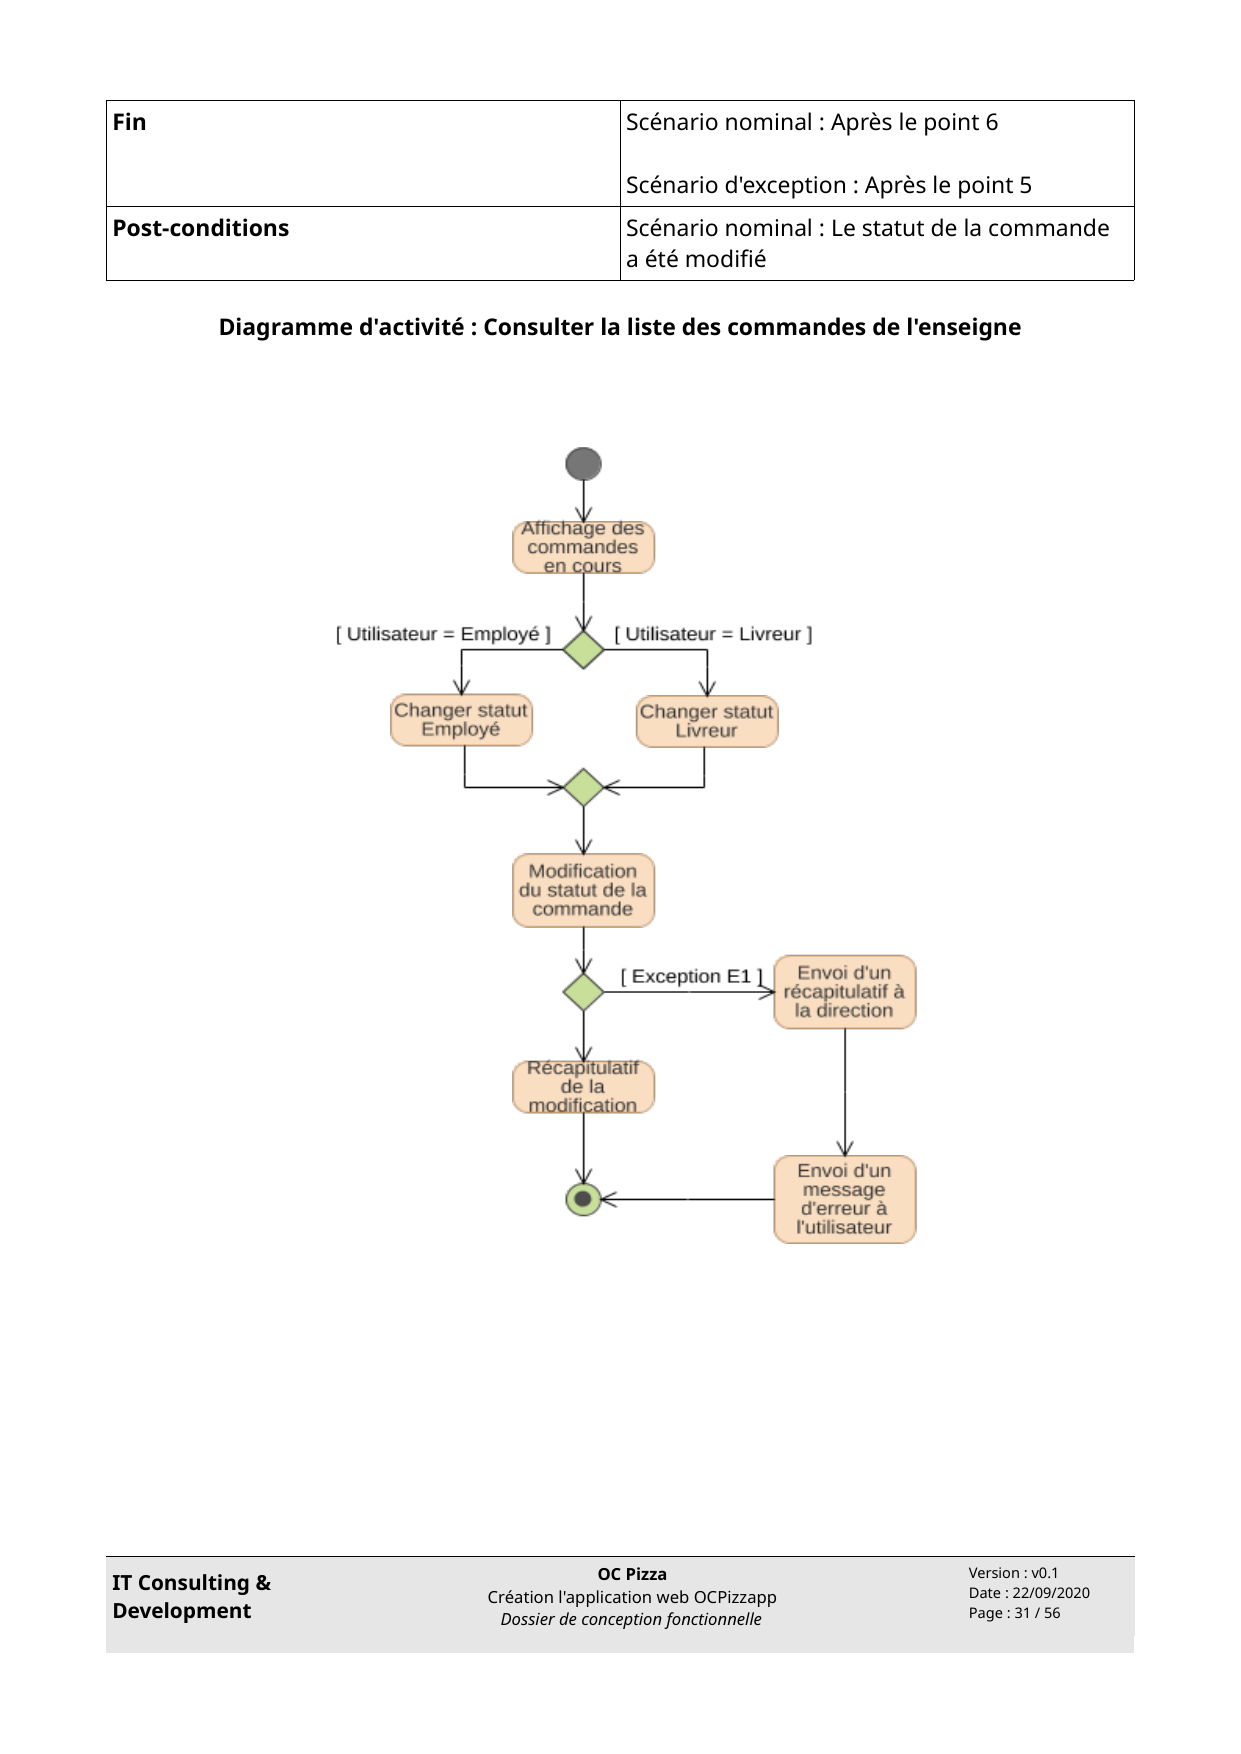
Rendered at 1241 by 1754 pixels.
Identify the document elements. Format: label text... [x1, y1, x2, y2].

picture [278, 405, 962, 1286]
table_header Scénario nominal : Après le point 6 Scénario d'exception : Après le point 5 [621, 101, 1134, 206]
table_header Fin [107, 101, 620, 206]
text Diagramme d'activité : Consulter la liste des commandes de l'enseigne [106, 311, 1134, 342]
table_cell Post-conditions [107, 207, 620, 280]
table_cell Scénario nominal : Le statut de la commande a été modifié [621, 207, 1134, 280]
